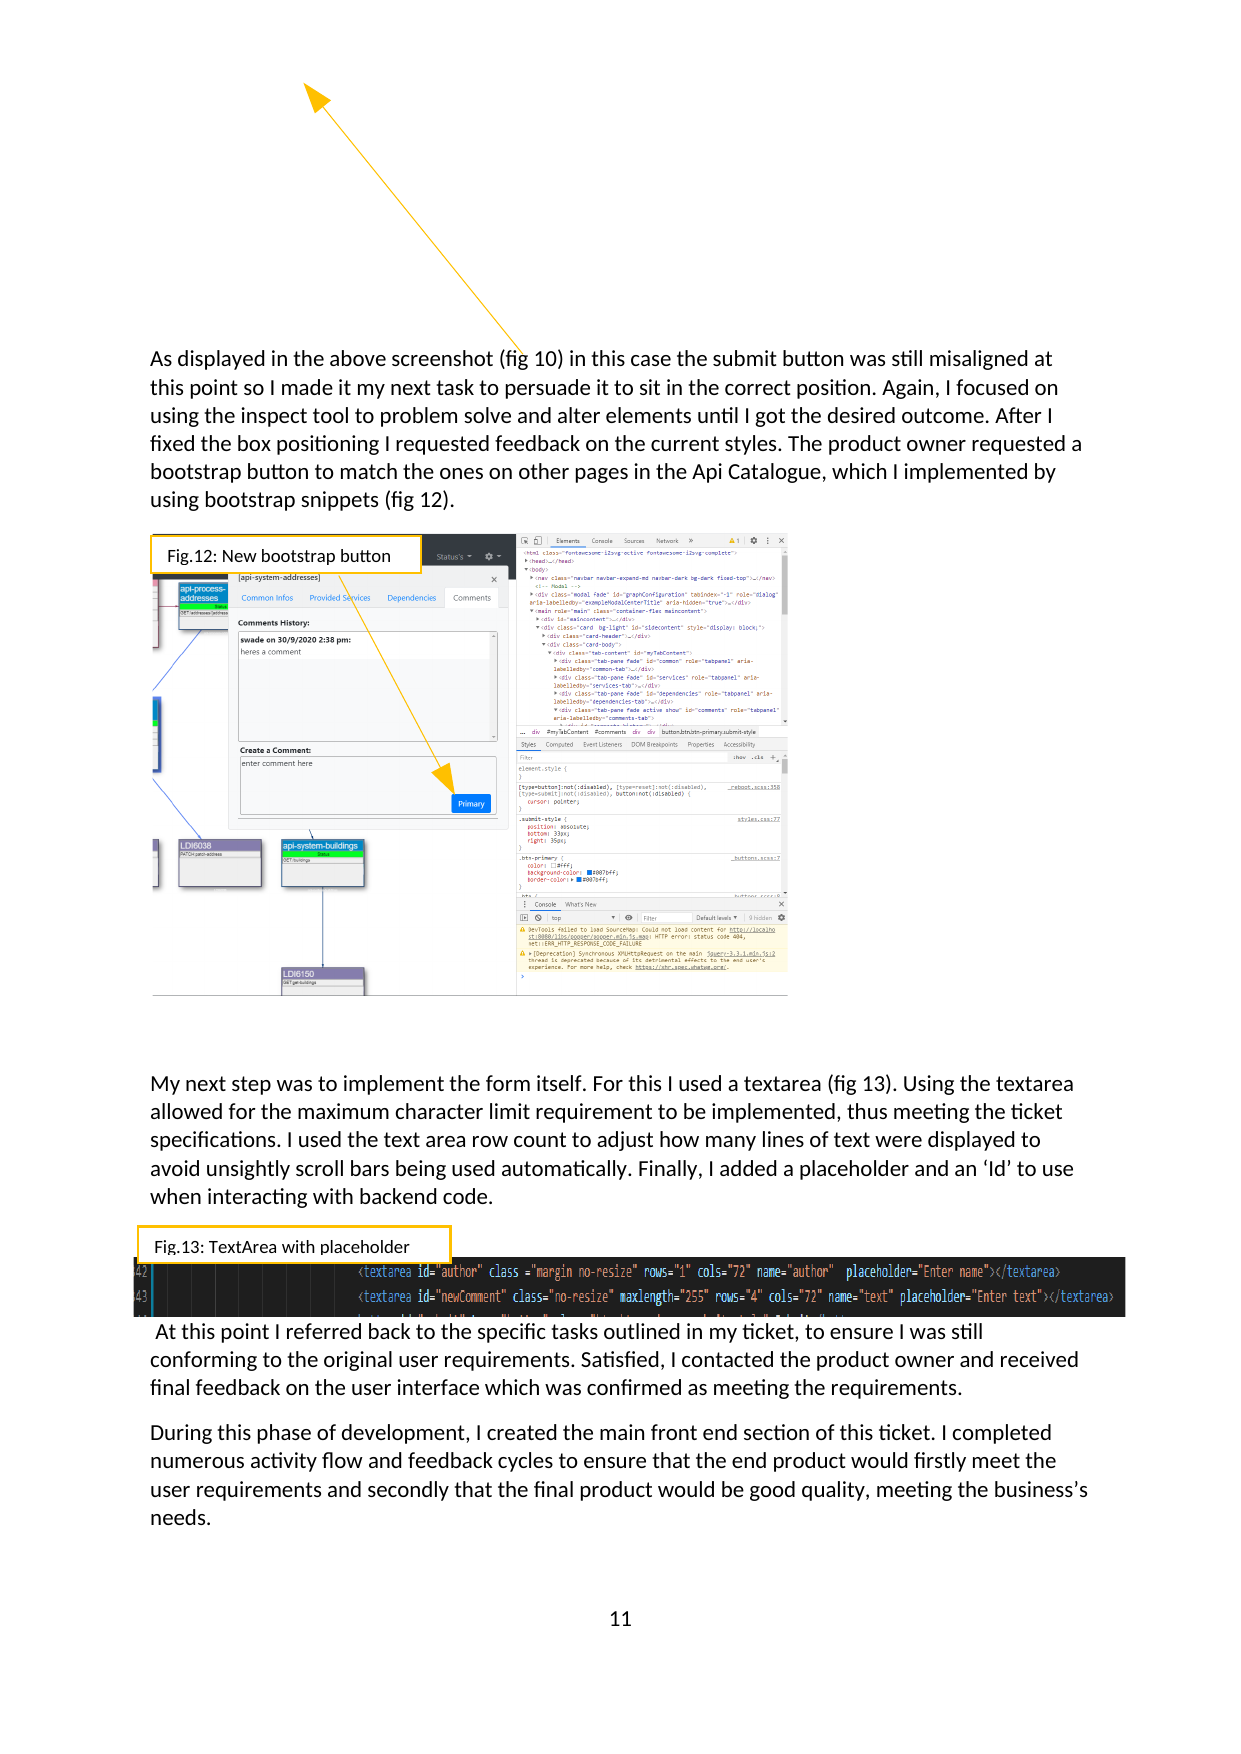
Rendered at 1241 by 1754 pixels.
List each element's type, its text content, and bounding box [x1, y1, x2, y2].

text Fig.13: TextArea with placeholder [154, 1235, 434, 1255]
text As displayed in the above screenshot (fig 10) in this case the submit button was still misaligned at this point so I made it my next task to persuade it to sit in the correct position. Again, I focused on using the inspect tool to problem solve and alter elements until I got the desired outcome. After I fixed the box positioning I requested feedback on the current styles. The product owner requested a bootstrap button to match the ones on other pages in the Api Catalogue, which I implemented by using bootstrap snippets (fig 12). [150, 344, 1090, 513]
text During this phase of development, I created the main front end section of this ticket. I completed numerous activity flow and feedback cycles to ensure that the end product would firstly meet the user requirements and secondly that the final product would be good quality, meeting the business’s needs. [150, 1418, 1090, 1531]
text My next step was to implement the form itself. For this I used a textarea (fig 13). Using the textarea allowed for the maximum character limit requirement to be implemented, thus meeting the ticket specifications. I used the text area row count to adjust how many lines of text were displayed to avoid unsightly scroll bars being used automatically. Finally, I added a placeholder and an ‘Id’ to use when interacting with backend code. [150, 1069, 1090, 1210]
text At this point I referred back to the specific tasks outlined in my ticket, to ensure I was still conforming to the original user requirements. Satisfied, I contacted the product owner and received final feedback on the user interface which was confirmed as meeting the requirements. [150, 1317, 1090, 1401]
text [139, 1228, 449, 1262]
text Fig.12: New bootstrap button [167, 544, 405, 564]
